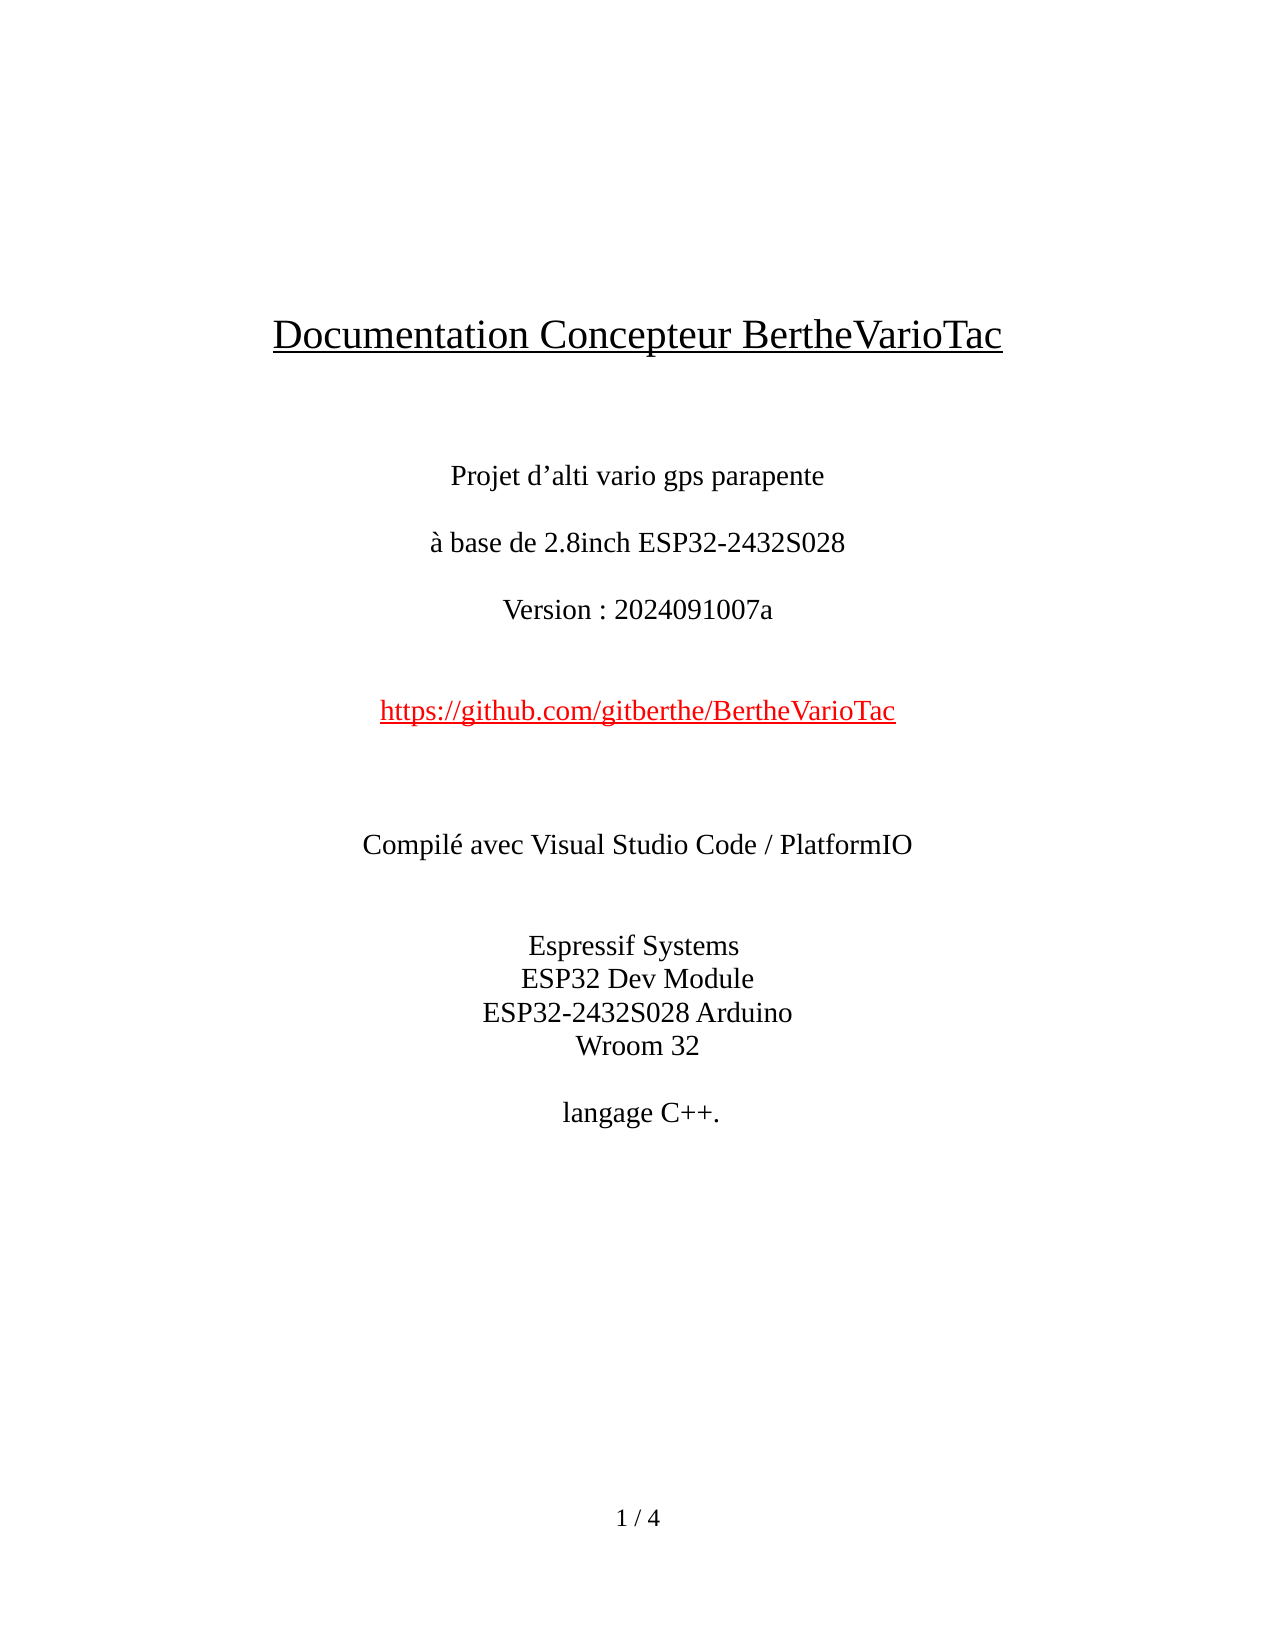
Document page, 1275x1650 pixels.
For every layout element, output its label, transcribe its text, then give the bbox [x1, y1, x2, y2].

text Projet d’alti vario gps parapente [118, 458, 1157, 492]
text Compilé avec Visual Studio Code / PlatformIO [118, 827, 1157, 861]
text Espressif Systems [118, 928, 1157, 961]
text à base de 2.8inch ESP32-2432S028 [118, 525, 1157, 559]
text https://github.com/gitberthe/BertheVarioTac [118, 693, 1157, 727]
text Documentation Concepteur BertheVarioTac [118, 310, 1157, 358]
text Wroom 32 [118, 1028, 1157, 1062]
text ESP32 Dev Module [118, 961, 1157, 995]
text ESP32-2432S028 Arduino [118, 995, 1157, 1028]
text langage C++. [118, 1096, 1157, 1129]
text Version : 2024091007a [118, 592, 1157, 626]
